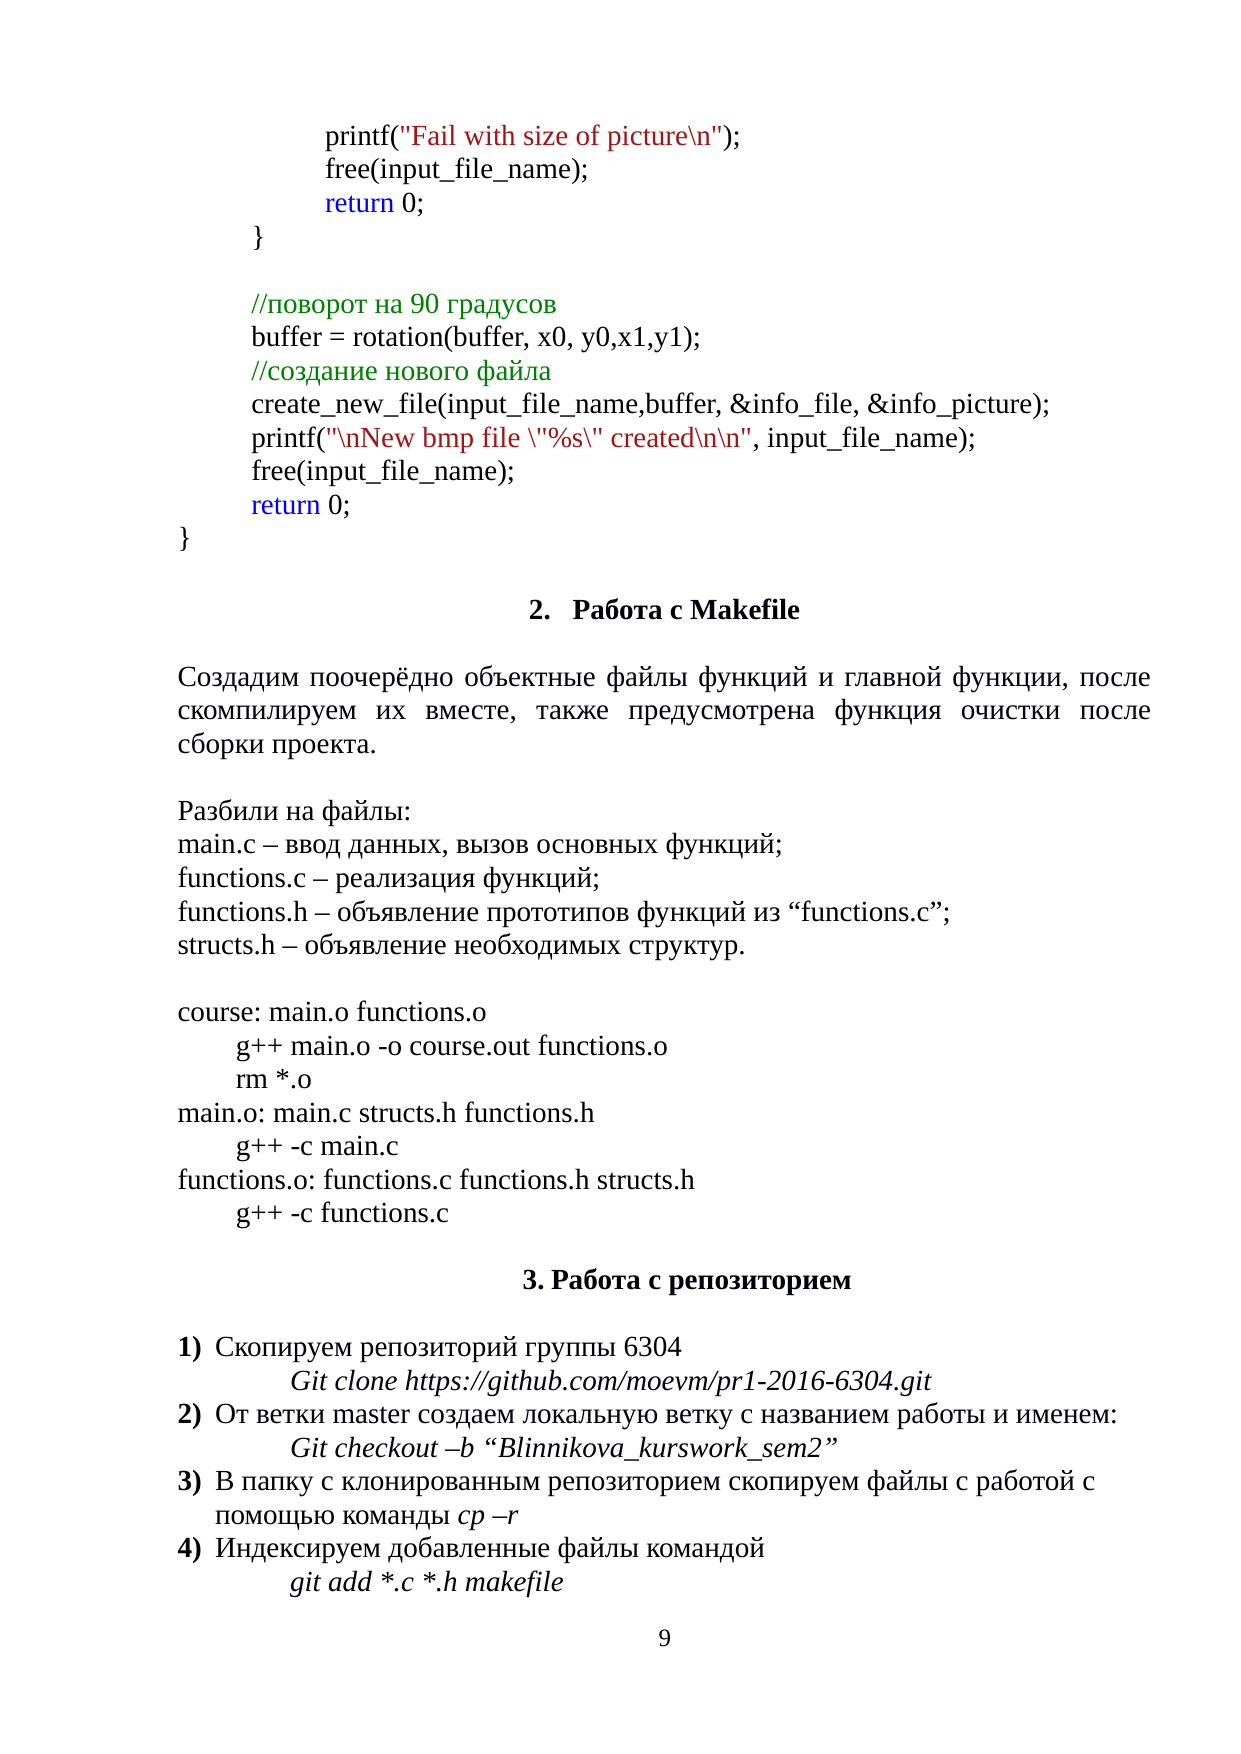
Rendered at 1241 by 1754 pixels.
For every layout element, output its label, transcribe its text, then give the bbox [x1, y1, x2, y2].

text printf("Fail with size of picture\n"); [177, 118, 1152, 152]
text main.c – ввод данных, вызов основных функций; [177, 827, 1152, 860]
text g++ -c functions.c [177, 1196, 1152, 1229]
text free(input_file_name); [177, 152, 1152, 185]
text Git checkout –b “Blinnikova_kurswork_sem2” [216, 1430, 1152, 1463]
text rm *.o [177, 1061, 1152, 1095]
list В папку с клонированным репозиторием скопируем файлы с работой с помощью команды cp –r [177, 1463, 1152, 1530]
text main.o: main.c structs.h functions.h [177, 1095, 1152, 1128]
text functions.h – объявление прототипов функций из “functions.c”; [177, 894, 1152, 927]
text functions.o: functions.c functions.h structs.h [177, 1162, 1152, 1196]
text create_new_file(input_file_name,buffer, &info_file, &info_picture); [177, 386, 1152, 420]
text printf("\nNew bmp file \"%s\" created\n\n", input_file_name); [177, 420, 1152, 453]
text //поворот на 90 градусов [177, 286, 1152, 319]
text Создадим поочерёдно объектные файлы функций и главной функции, после скомпилируем их вместе, также предусмотрена функция очистки после сборки проекта. [177, 659, 1152, 759]
text return 0; [177, 487, 1152, 521]
subtitle Работа с Makefile [177, 592, 1152, 625]
text functions.c – реализация функций; [177, 860, 1152, 894]
list Скопируем репозиторий группы 6304 [177, 1329, 1152, 1363]
text g++ -c main.c [177, 1128, 1152, 1162]
text git add *.c *.h makefile [216, 1564, 1152, 1597]
text course: main.o functions.o [177, 994, 1152, 1028]
list От ветки master создаем локальную ветку с названием работы и именем: [177, 1396, 1152, 1430]
subtitle Работа с репозиторием [177, 1262, 1152, 1296]
list Индексируем добавленные файлы командой [177, 1530, 1152, 1564]
text free(input_file_name); [177, 453, 1152, 487]
text Разбили на файлы: [177, 793, 1152, 827]
text buffer = rotation(buffer, x0, y0,x1,y1); [177, 319, 1152, 353]
text structs.h – объявление необходимых структур. [177, 927, 1152, 961]
text //создание нового файла [177, 353, 1152, 386]
text } [177, 219, 1152, 252]
text return 0; [177, 185, 1152, 219]
text } [177, 521, 1152, 554]
text Git clone https://github.com/moevm/pr1-2016-6304.git [216, 1363, 1152, 1396]
text g++ main.o -o course.out functions.o [177, 1028, 1152, 1061]
